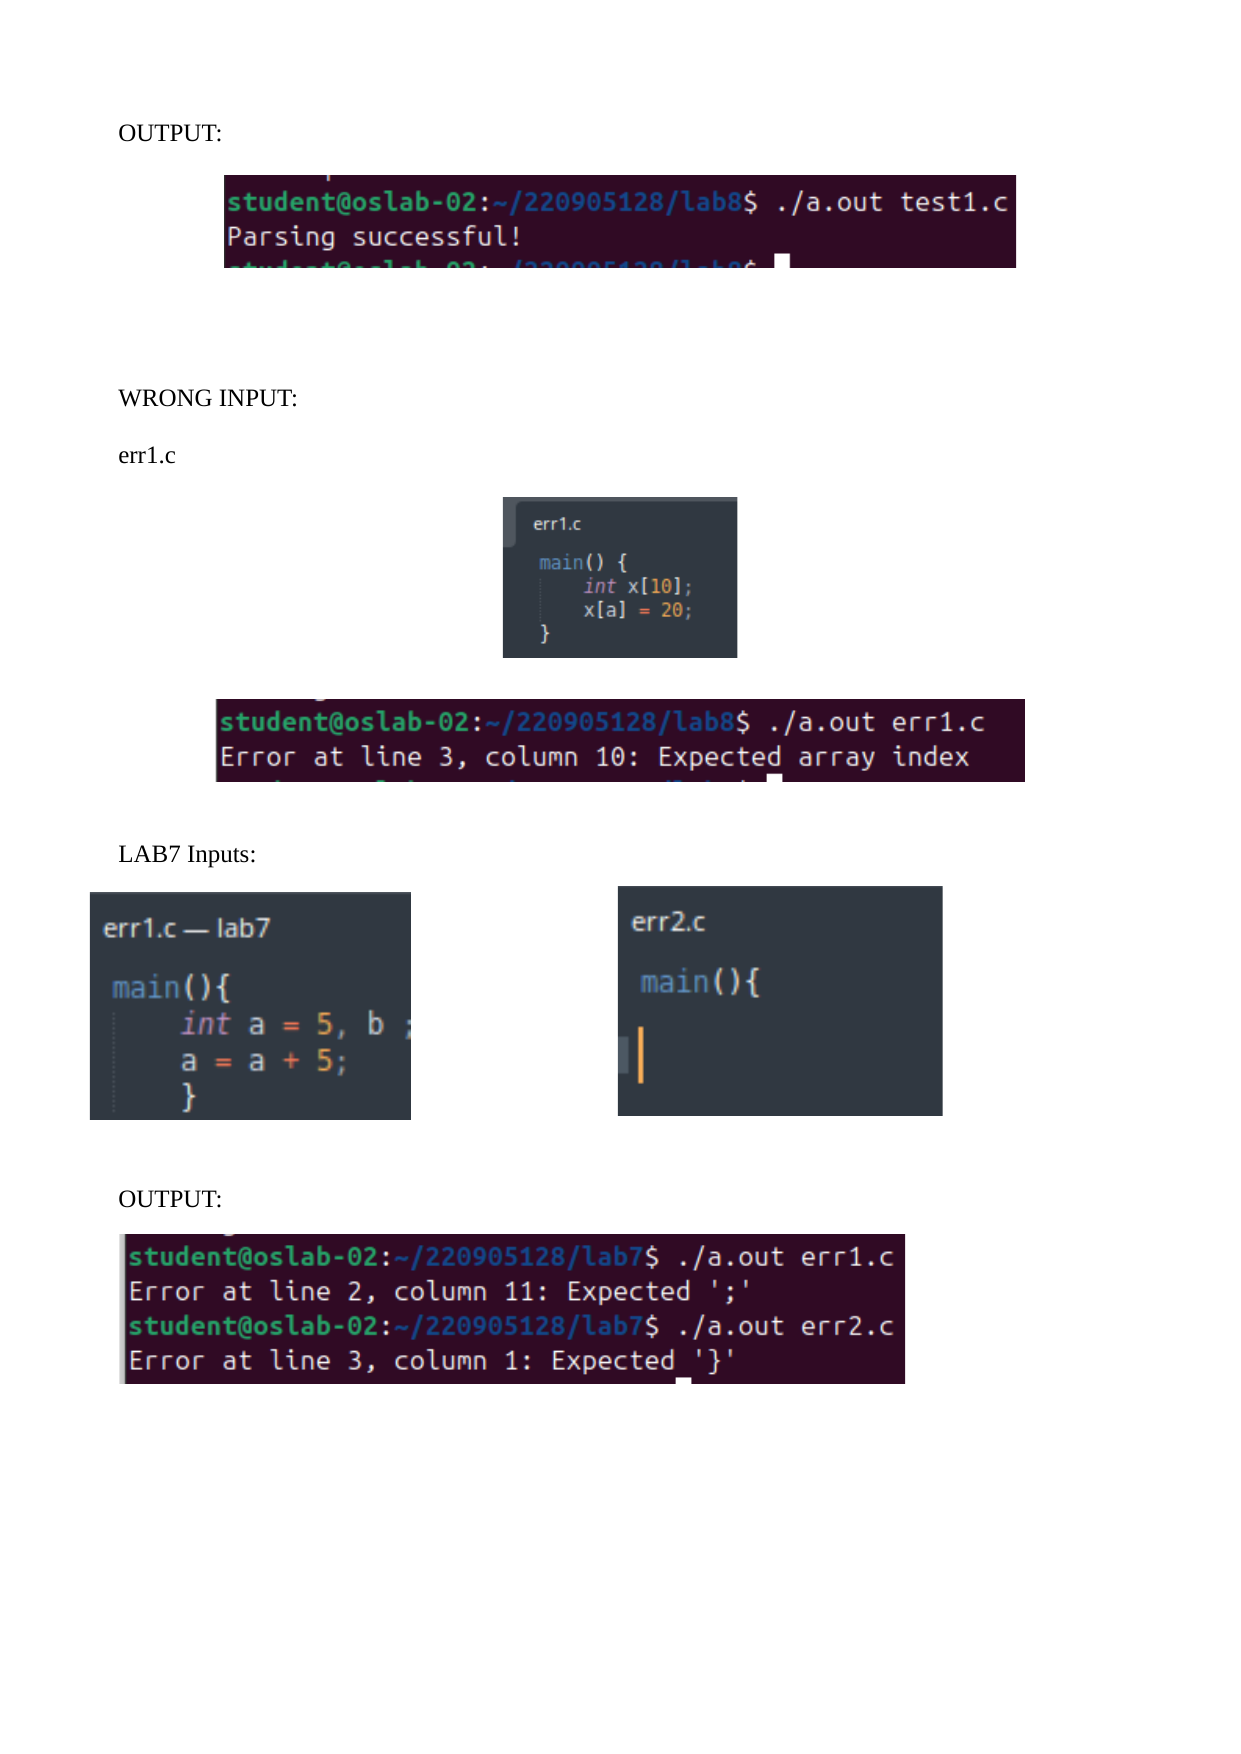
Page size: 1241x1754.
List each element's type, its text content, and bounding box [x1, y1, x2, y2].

picture [119, 1234, 906, 1384]
picture [89, 892, 411, 1120]
picture [617, 886, 943, 1116]
text LAB7 Inputs: [118, 839, 1122, 868]
text err1.c [118, 440, 1122, 469]
text OUTPUT: [118, 1184, 1122, 1213]
picture [502, 497, 738, 658]
text WRONG INPUT: [118, 383, 1122, 412]
picture [224, 175, 1017, 268]
text OUTPUT: [118, 118, 1122, 147]
picture [215, 699, 1025, 782]
